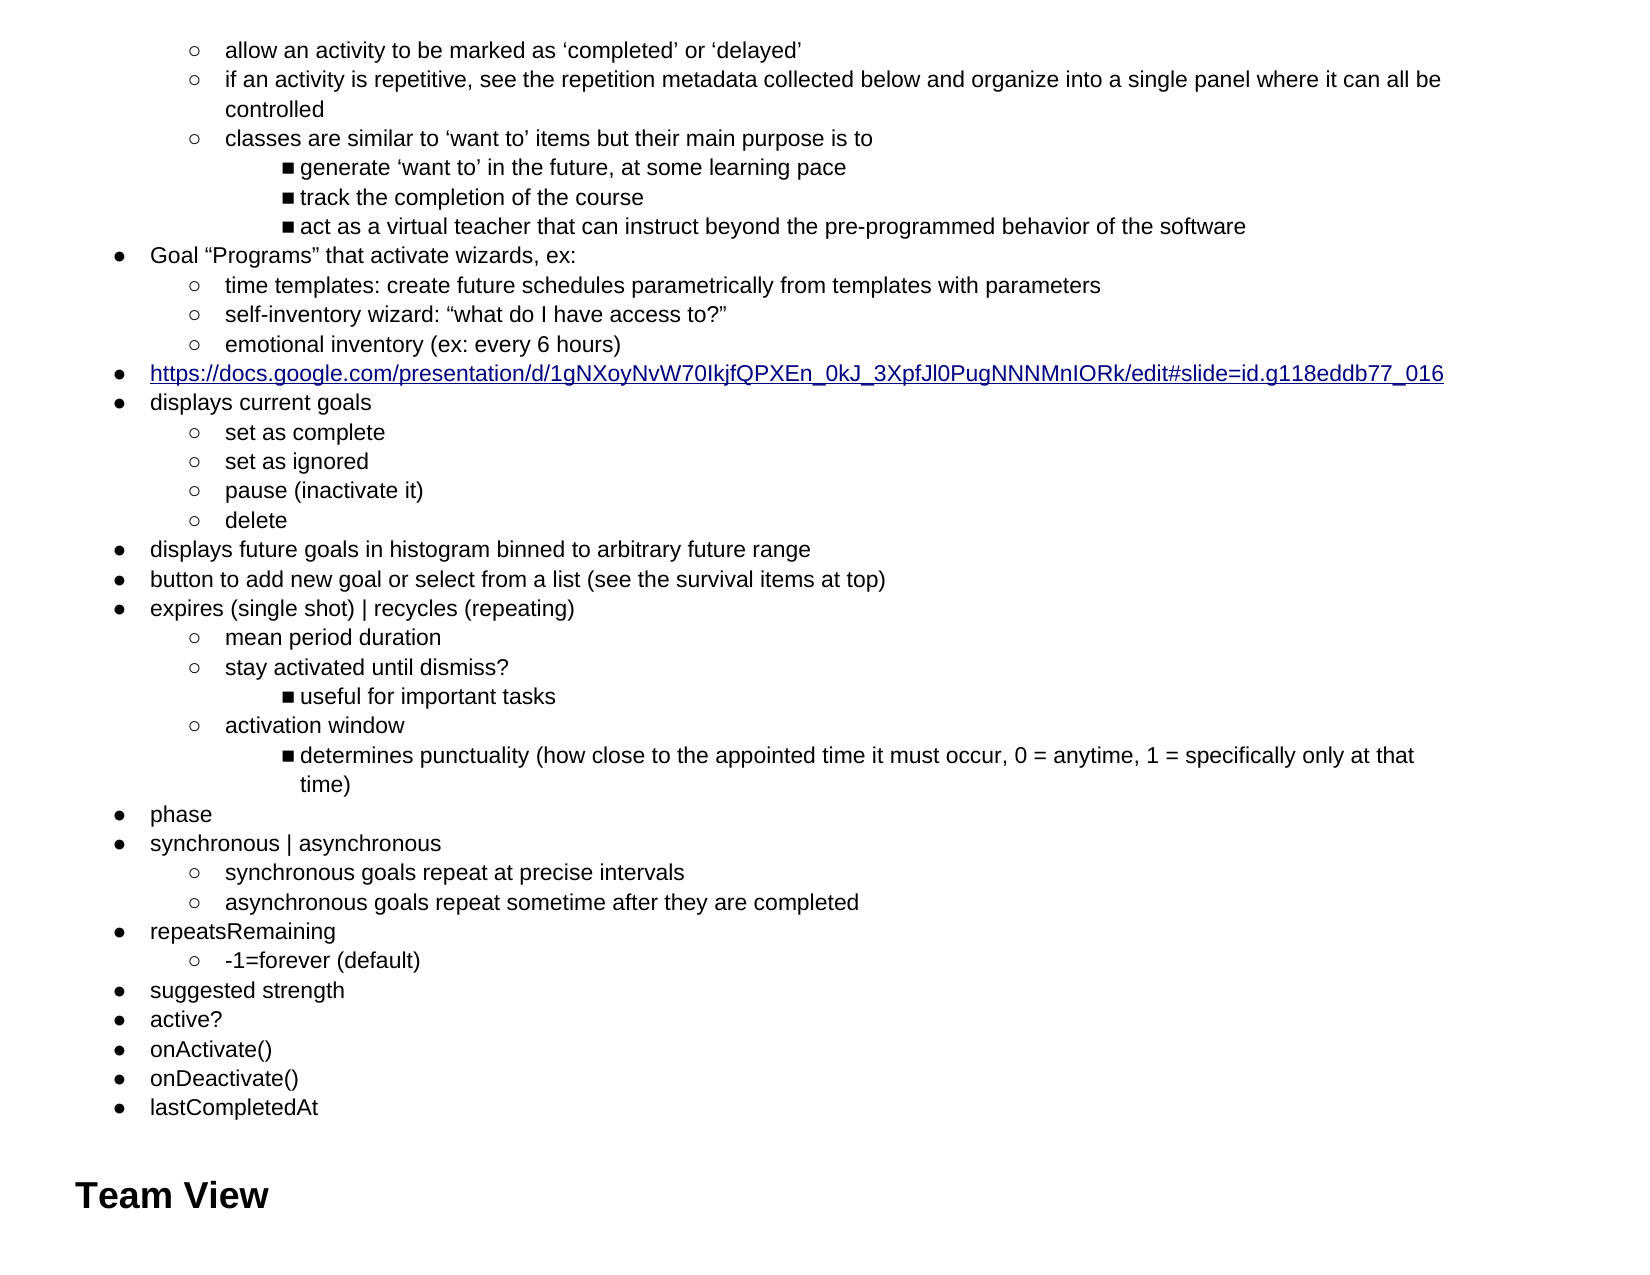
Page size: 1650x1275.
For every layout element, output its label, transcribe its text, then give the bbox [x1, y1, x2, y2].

list asynchronous goals repeat sometime after they are completed [187, 889, 1462, 915]
list set as ignored [187, 449, 1462, 474]
list onDeactivate() [112, 1066, 1462, 1091]
list determines punctuality (how close to the appointed time it must occur, 0 = anytime, 1 = specifically only at that time) [281, 742, 1462, 797]
list phase [112, 801, 1462, 827]
list pause (inactivate it) [187, 478, 1462, 504]
list activation window [187, 713, 1462, 739]
list act as a virtual teacher that can instruct beyond the pre-programmed behavior of the software [281, 214, 1462, 239]
list suggested strength [112, 977, 1462, 1003]
list generate ‘want to’ in the future, at some learning pace [281, 155, 1462, 181]
list delete [187, 507, 1462, 533]
list displays future goals in histogram binned to arbitrary future range [112, 537, 1462, 562]
list Goal “Programs” that activate wizards, ex: [112, 243, 1462, 269]
list synchronous | asynchronous [112, 831, 1462, 856]
list button to add new goal or select from a list (see the survival items at top) [112, 566, 1462, 592]
list lastCompletedAt [112, 1095, 1462, 1121]
list displays current goals [112, 390, 1462, 416]
list allow an activity to be marked as ‘completed’ or ‘delayed’ [187, 37, 1462, 63]
list stay activated until dismiss? [187, 654, 1462, 680]
list self-inventory wizard: “what do I have access to?” [187, 302, 1462, 327]
list emotional inventory (ex: every 6 hours) [187, 331, 1462, 357]
list active? [112, 1007, 1462, 1032]
list useful for important tasks [281, 684, 1462, 709]
list -1=forever (default) [187, 948, 1462, 974]
list set as complete [187, 419, 1462, 445]
list mean period duration [187, 625, 1462, 651]
list onActivate() [112, 1036, 1462, 1062]
list repeatsRemaining [112, 919, 1462, 944]
list https://docs.google.com/presentation/d/1gNXoyNvW70IkjfQPXEn_0kJ_3XpfJl0PugNNNMnIORk/edit#slide=id.g118eddb77_016 [112, 361, 1462, 386]
list track the completion of the course [281, 184, 1462, 210]
list synchronous goals repeat at precise intervals [187, 860, 1462, 886]
list time templates: create future schedules parametrically from templates with parameters [187, 272, 1462, 298]
list if an activity is repetitive, see the repetition metadata collected below and organize into a single panel where it can all be controlled [187, 67, 1462, 122]
list classes are similar to ‘want to’ items but their main purpose is to [187, 126, 1462, 151]
subtitle Team View [75, 1174, 1462, 1216]
list expires (single shot) | recycles (repeating) [112, 596, 1462, 621]
